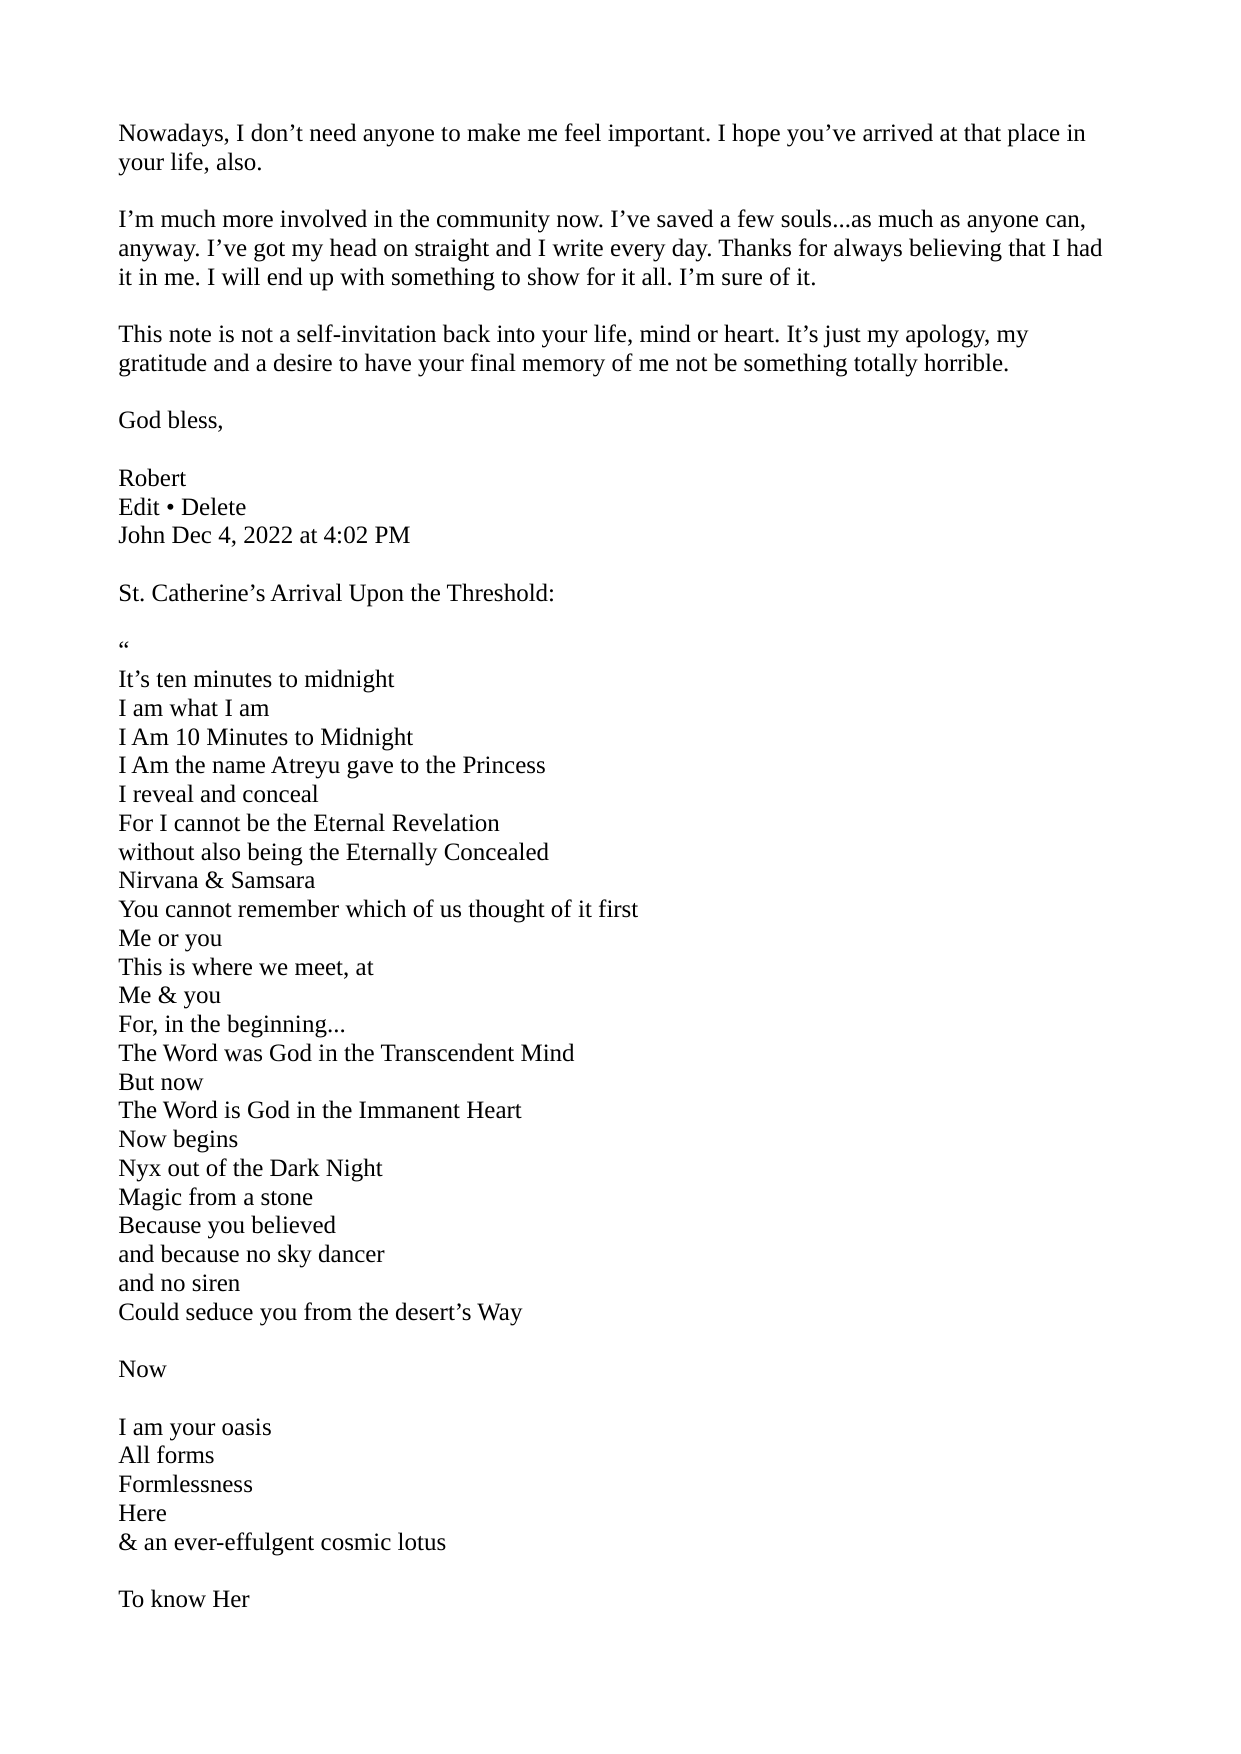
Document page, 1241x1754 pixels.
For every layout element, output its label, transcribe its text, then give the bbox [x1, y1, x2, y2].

text This note is not a self-invitation back into your life, mind or heart. It’s just my apology, my gratitude and a desire to have your final memory of me not be something totally horrible. [118, 319, 1122, 377]
text I am your oasis [118, 1412, 1122, 1441]
text Here [118, 1498, 1122, 1527]
text Me & you [118, 981, 1122, 1009]
text Nowadays, I don’t need anyone to make me feel important. I hope you’ve arrived at that place in your life, also. [118, 118, 1122, 176]
text All forms [118, 1441, 1122, 1469]
text Nyx out of the Dark Night [118, 1153, 1122, 1182]
text For, in the beginning... [118, 1009, 1122, 1038]
text You cannot remember which of us thought of it first [118, 894, 1122, 923]
text To know Her [118, 1584, 1122, 1613]
text Now begins [118, 1124, 1122, 1153]
text Could seduce you from the desert’s Way [118, 1297, 1122, 1326]
text Formlessness [118, 1469, 1122, 1498]
text Edit • Delete [118, 492, 1122, 521]
text God bless, [118, 406, 1122, 434]
text without also being the Eternally Concealed [118, 837, 1122, 866]
text Because you believed [118, 1211, 1122, 1239]
text I Am 10 Minutes to Midnight [118, 722, 1122, 751]
text and no siren [118, 1268, 1122, 1297]
text It’s ten minutes to midnight [118, 664, 1122, 693]
text I reveal and conceal [118, 779, 1122, 808]
text and because no sky dancer [118, 1239, 1122, 1268]
text Now [118, 1354, 1122, 1383]
text For I cannot be the Eternal Revelation [118, 808, 1122, 837]
text But now [118, 1067, 1122, 1096]
text & an ever-effulgent cosmic lotus [118, 1527, 1122, 1556]
text John Dec 4, 2022 at 4:02 PM [118, 521, 1122, 549]
text Magic from a stone [118, 1182, 1122, 1211]
text St. Catherine’s Arrival Upon the Threshold: [118, 578, 1122, 607]
text I Am the name Atreyu gave to the Princess [118, 751, 1122, 779]
text “ [118, 636, 1122, 664]
text The Word was God in the Transcendent Mind [118, 1038, 1122, 1067]
text The Word is God in the Immanent Heart [118, 1096, 1122, 1124]
text Me or you [118, 923, 1122, 952]
text Nirvana & Samsara [118, 866, 1122, 894]
text I am what I am [118, 693, 1122, 722]
text Robert [118, 463, 1122, 492]
text I’m much more involved in the community now. I’ve saved a few souls...as much as anyone can, anyway. I’ve got my head on straight and I write every day. Thanks for always believing that I had it in me. I will end up with something to show for it all. I’m sure of it. [118, 204, 1122, 291]
text This is where we meet, at [118, 952, 1122, 981]
